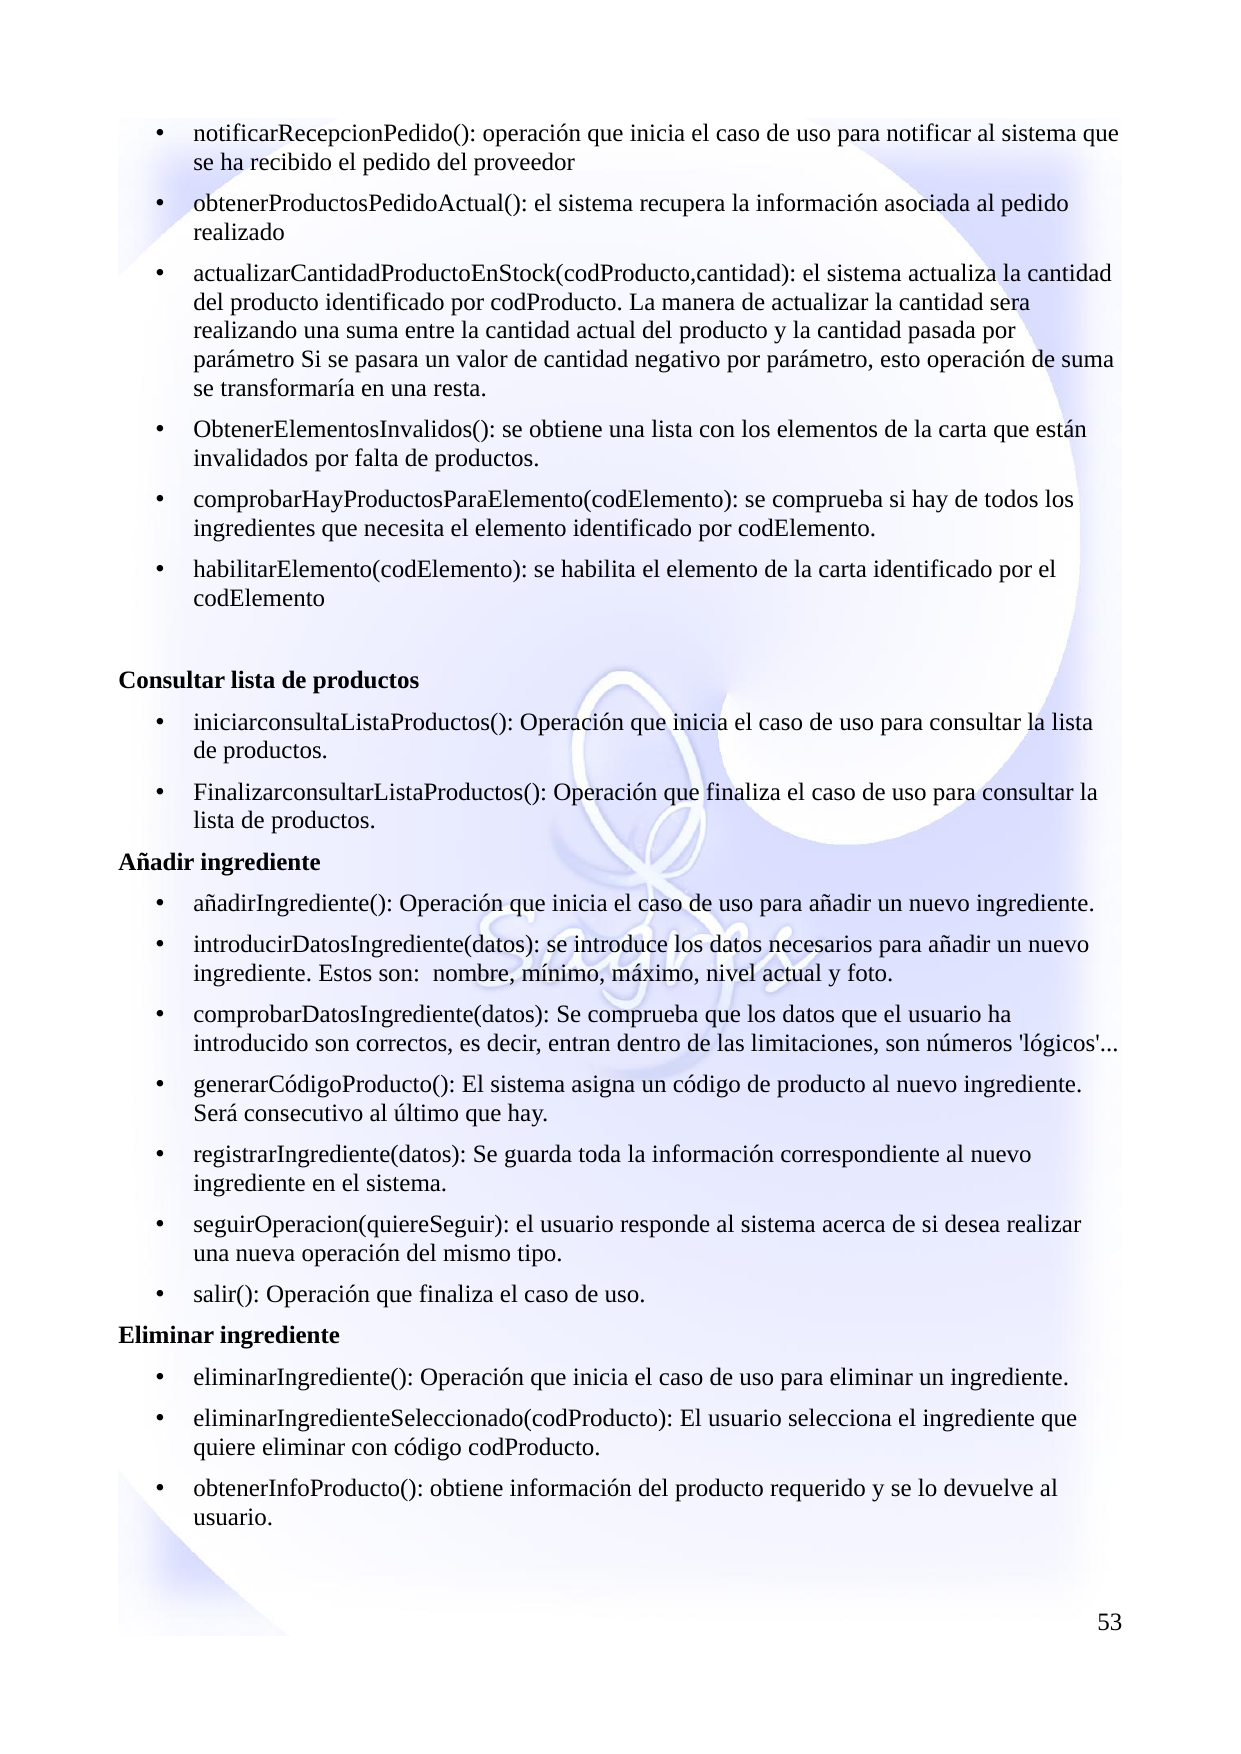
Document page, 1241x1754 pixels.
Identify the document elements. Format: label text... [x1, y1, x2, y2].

list obtenerInfoProducto(): obtiene información del producto requerido y se lo devuelve al usuario. [156, 1473, 1122, 1531]
list ObtenerElementosInvalidos(): se obtiene una lista con los elementos de la carta que están invalidados por falta de productos. [156, 414, 1122, 472]
picture [118, 118, 1122, 666]
list obtenerProductosPedidoActual(): el sistema recupera la información asociada al pedido realizado [156, 188, 1122, 246]
list seguirOperacion(quiereSeguir): el usuario responde al sistema acerca de si desea realizar una nueva operación del mismo tipo. [156, 1209, 1122, 1267]
list generarCódigoProducto(): El sistema asigna un código de producto al nuevo ingrediente. Será consecutivo al último que hay. [156, 1069, 1122, 1127]
text Añadir ingrediente [118, 847, 1122, 876]
list comprobarDatosIngrediente(datos): Se comprueba que los datos que el usuario ha introducido son correctos, es decir, entran dentro de las limitaciones, son números 'lógicos'... [156, 999, 1122, 1057]
list eliminarIngrediente(): Operación que inicia el caso de uso para eliminar un ingrediente. [156, 1362, 1122, 1391]
picture [118, 1349, 1122, 1636]
picture [118, 694, 1122, 847]
picture [118, 876, 1122, 1321]
text Consultar lista de productos [118, 666, 1122, 694]
list iniciarconsultaListaProductos(): Operación que inicia el caso de uso para consultar la lista de productos. [156, 707, 1122, 764]
list habilitarElemento(codElemento): se habilita el elemento de la carta identificado por el codElemento [156, 554, 1122, 612]
text Eliminar ingrediente [118, 1321, 1122, 1349]
list notificarRecepcionPedido(): operación que inicia el caso de uso para notificar al sistema que se ha recibido el pedido del proveedor [156, 118, 1122, 176]
list FinalizarconsultarListaProductos(): Operación que finaliza el caso de uso para consultar la lista de productos. [156, 777, 1122, 834]
list actualizarCantidadProductoEnStock(codProducto,cantidad): el sistema actualiza la cantidad del producto identificado por codProducto. La manera de actualizar la cantidad sera realizando una suma entre la cantidad actual del producto y la cantidad pasada por parámetro Si se pasara un valor de cantidad negativo por parámetro, esto operación de suma se transformaría en una resta. [156, 258, 1122, 402]
list añadirIngrediente(): Operación que inicia el caso de uso para añadir un nuevo ingrediente. [156, 888, 1122, 917]
list eliminarIngredienteSeleccionado(codProducto): El usuario selecciona el ingrediente que quiere eliminar con código codProducto. [156, 1403, 1122, 1461]
list registrarIngrediente(datos): Se guarda toda la información correspondiente al nuevo ingrediente en el sistema. [156, 1139, 1122, 1197]
list salir(): Operación que finaliza el caso de uso. [156, 1279, 1122, 1308]
list comprobarHayProductosParaElemento(codElemento): se comprueba si hay de todos los ingredientes que necesita el elemento identificado por codElemento. [156, 484, 1122, 542]
list introducirDatosIngrediente(datos): se introduce los datos necesarios para añadir un nuevo ingrediente. Estos son: nombre, mínimo, máximo, nivel actual y foto. [156, 929, 1122, 987]
